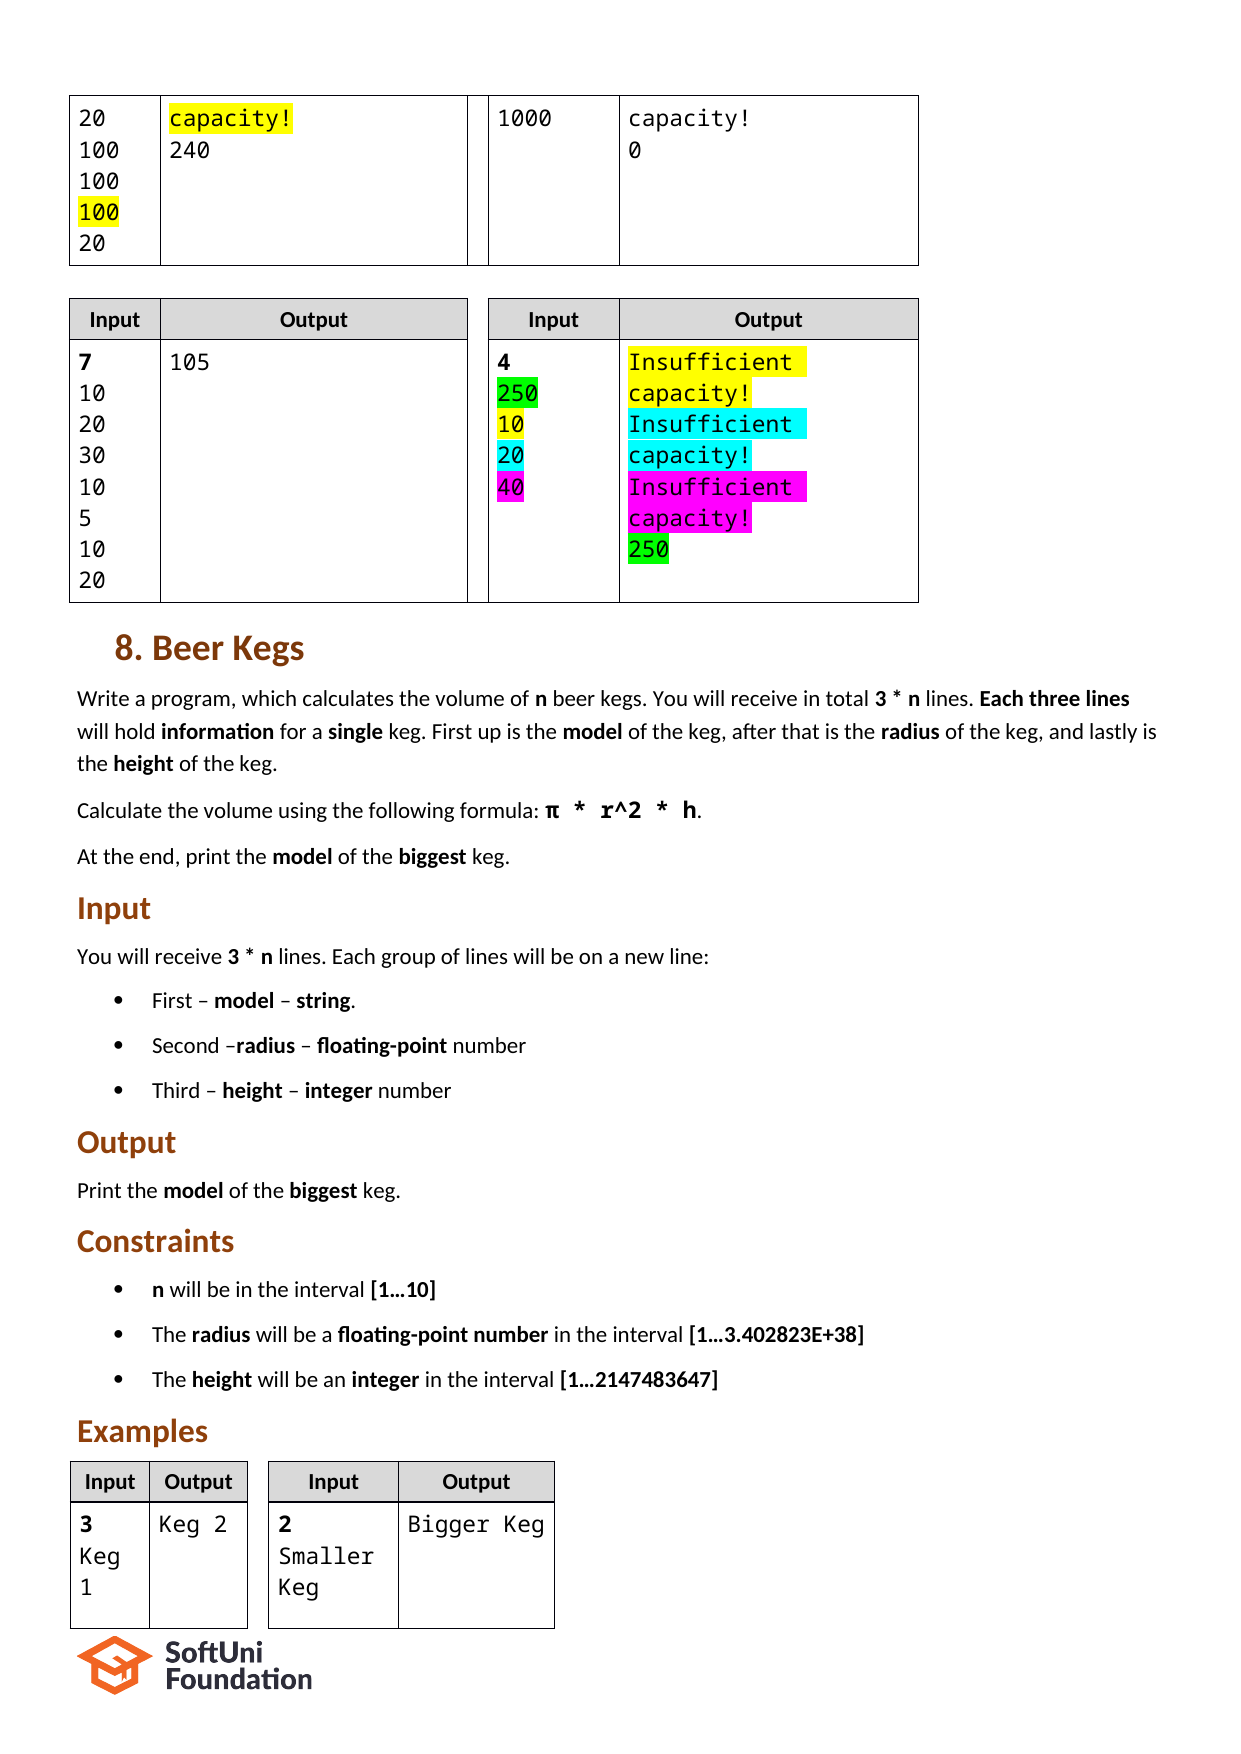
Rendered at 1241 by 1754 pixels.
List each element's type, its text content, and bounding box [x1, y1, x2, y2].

table_cell 7 10 20 30 10 5 10 20 [70, 340, 160, 602]
table_header [468, 96, 488, 264]
list Third – height – integer number [114, 1076, 1163, 1104]
table_header Output [150, 1462, 247, 1501]
text Calculate the volume using the following formula: π * r^2 * h. [77, 794, 1163, 825]
table_header [468, 298, 488, 602]
table_header Input [269, 1462, 398, 1501]
table_cell Bigger Keg [399, 1503, 554, 1627]
table_cell capacity! 0 [620, 96, 918, 264]
text At the end, print the model of the biggest keg. [77, 842, 1163, 870]
table_cell 1000 [489, 96, 619, 264]
text Write a program, which calculates the volume of n beer kegs. You will receive in total 3 * n lines. Each three lines will hold information for a single keg. First up is the model of the keg, after that is the radius of the keg, and lastly is the height of the keg. [77, 684, 1163, 777]
subtitle Input [77, 887, 1163, 927]
table_cell 2 Smaller Keg [269, 1503, 398, 1627]
table_header Output [620, 299, 918, 339]
subtitle Beer Kegs [114, 623, 1163, 669]
text Print the model of the biggest keg. [77, 1176, 1163, 1204]
picture [76, 1636, 312, 1695]
list The height will be an integer in the interval [1…2147483647] [114, 1365, 1163, 1393]
table_cell Insufficient capacity! Insufficient capacity! Insufficient capacity! 250 [620, 340, 918, 602]
list The radius will be a floating-point number in the interval [1…3.402823E+38] [114, 1320, 1163, 1348]
table_header Input [489, 299, 619, 339]
table_cell 3 Keg 1 [71, 1503, 149, 1627]
table_cell [248, 1501, 268, 1627]
list First – model – string. [114, 987, 1163, 1014]
table_cell 4 250 10 20 40 [489, 340, 619, 602]
table_header Input [71, 1462, 149, 1501]
subtitle Examples [77, 1409, 1163, 1450]
table_header Input [70, 299, 160, 339]
list n will be in the interval [1…10] [114, 1276, 1163, 1303]
subtitle Constraints [77, 1220, 1163, 1261]
table_cell capacity! 240 [161, 96, 467, 264]
table_header [248, 1461, 268, 1501]
table_header Output [399, 1462, 554, 1501]
table_cell 105 [161, 340, 467, 602]
list Second –radius – floating-point number [114, 1031, 1163, 1059]
table_cell Keg 2 [150, 1503, 247, 1627]
text You will receive 3 * n lines. Each group of lines will be on a new line: [77, 942, 1163, 970]
table_cell 20 100 100 100 20 [70, 96, 160, 264]
subtitle Output [77, 1121, 1163, 1161]
table_header Output [161, 299, 467, 339]
